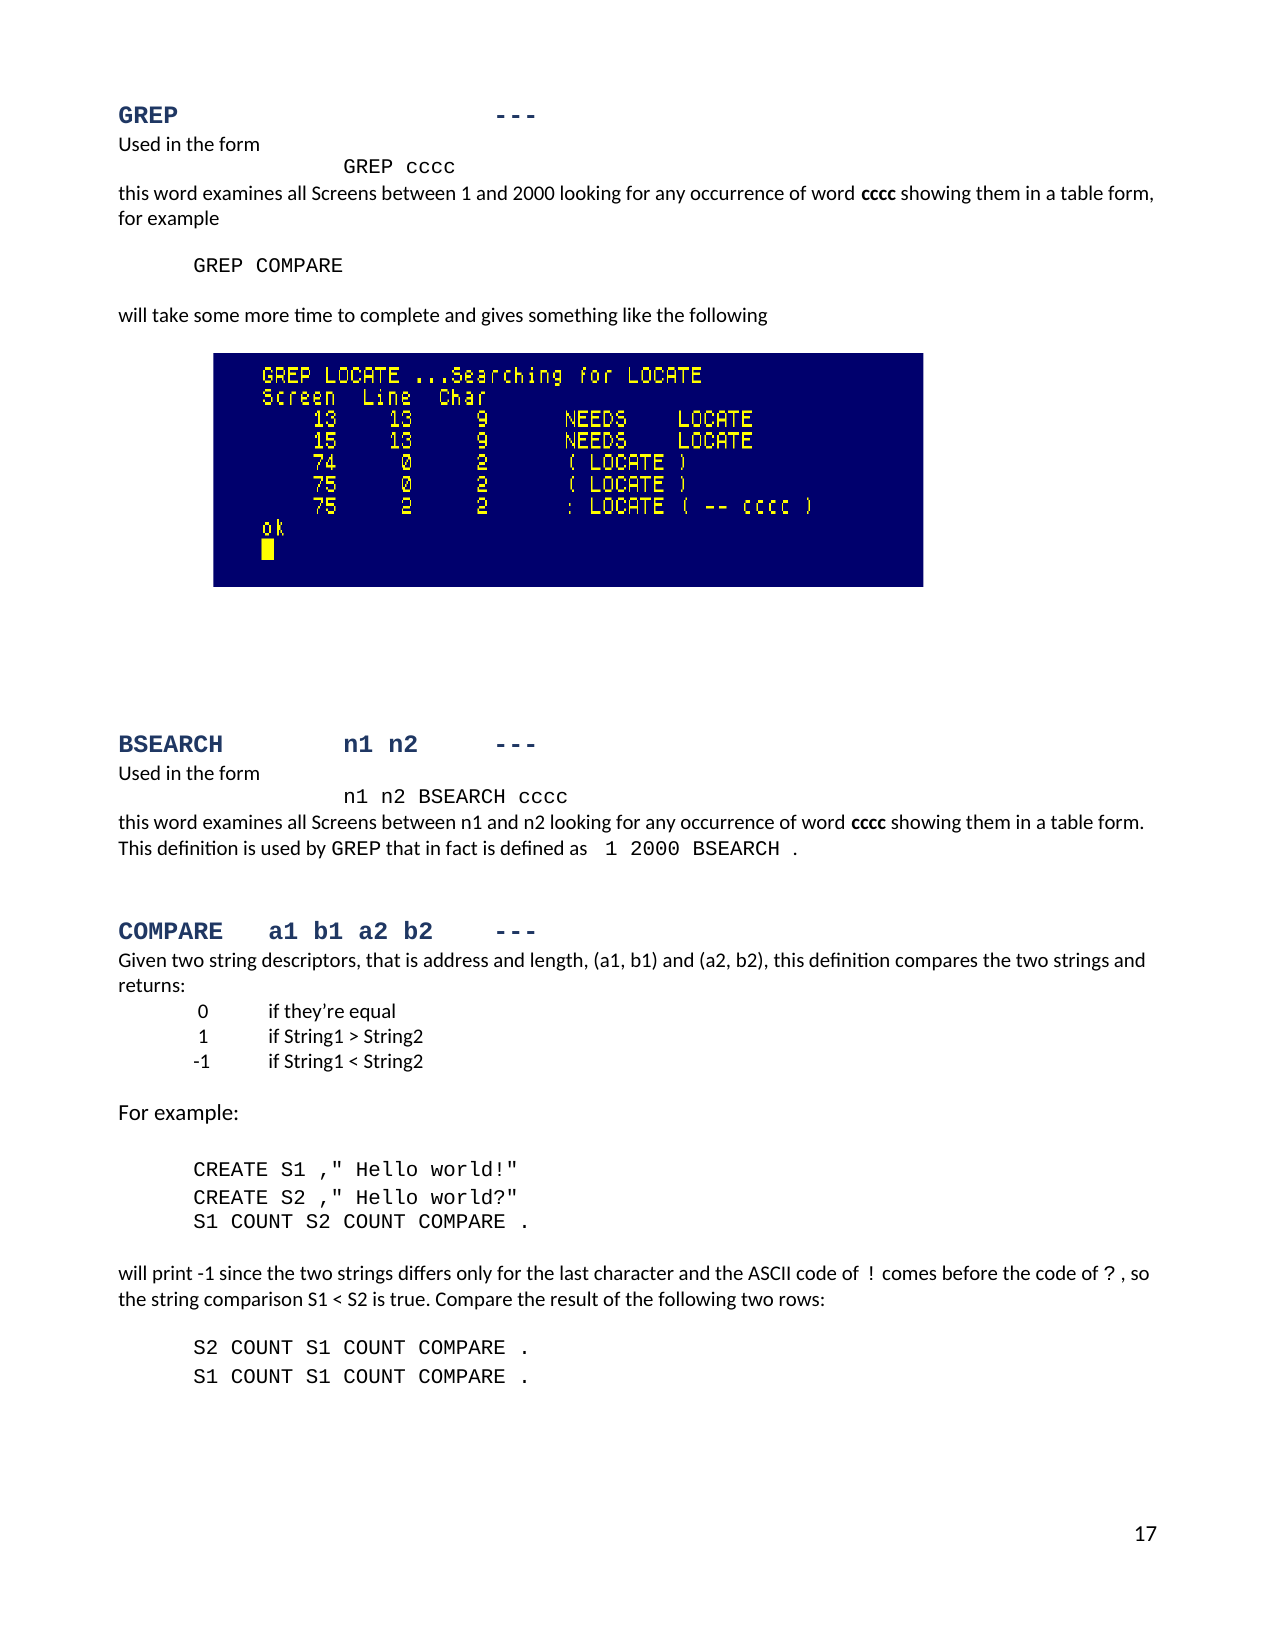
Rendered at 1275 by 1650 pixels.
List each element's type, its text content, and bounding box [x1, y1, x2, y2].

text Given two string descriptors, that is address and length, (a1, b1) and (a2, b2), this definition compares the two strings and returns: [118, 947, 1157, 998]
text 0 if they’re equal [193, 998, 1157, 1023]
text this word examines all Screens between n1 and n2 looking for any occurrence of word cccc showing them in a table form. This definition is used by GREP that in fact is defined as 1 2000 BSEARCH . [118, 809, 1157, 861]
text GREP cccc [118, 157, 1157, 180]
text 1 if String1 > String2 [193, 1023, 1157, 1049]
text S1 COUNT S2 COUNT COMPARE . [118, 1211, 1157, 1234]
text For example: [118, 1098, 1157, 1126]
subtitle GREP --- [118, 103, 1157, 131]
text -1 if String1 < String2 [193, 1049, 1157, 1074]
text S2 COUNT S1 COUNT COMPARE . [118, 1337, 1157, 1361]
subtitle COMPARE a1 b1 a2 b2 --- [118, 919, 1157, 947]
text will take some more time to complete and gives something like the following [118, 302, 1157, 327]
text CREATE S2 ," Hello world?" [118, 1182, 1157, 1211]
text S1 COUNT S1 COUNT COMPARE . [118, 1361, 1157, 1389]
text GREP COMPARE [118, 255, 1157, 278]
subtitle BSEARCH n1 n2 --- [118, 732, 1157, 760]
text will print -1 since the two strings differs only for the last character and the ASCII code of ! comes before the code of ? , so the string comparison S1 < S2 is true. Compare the result of the following two rows: [118, 1260, 1157, 1312]
picture [213, 353, 924, 587]
text Used in the form [118, 131, 1157, 157]
text Used in the form [118, 760, 1157, 786]
text n1 n2 BSEARCH cccc [118, 786, 1157, 809]
text CREATE S1 ," Hello world!" [118, 1154, 1157, 1182]
text this word examines all Screens between 1 and 2000 looking for any occurrence of word cccc showing them in a table form, for example [118, 180, 1157, 231]
